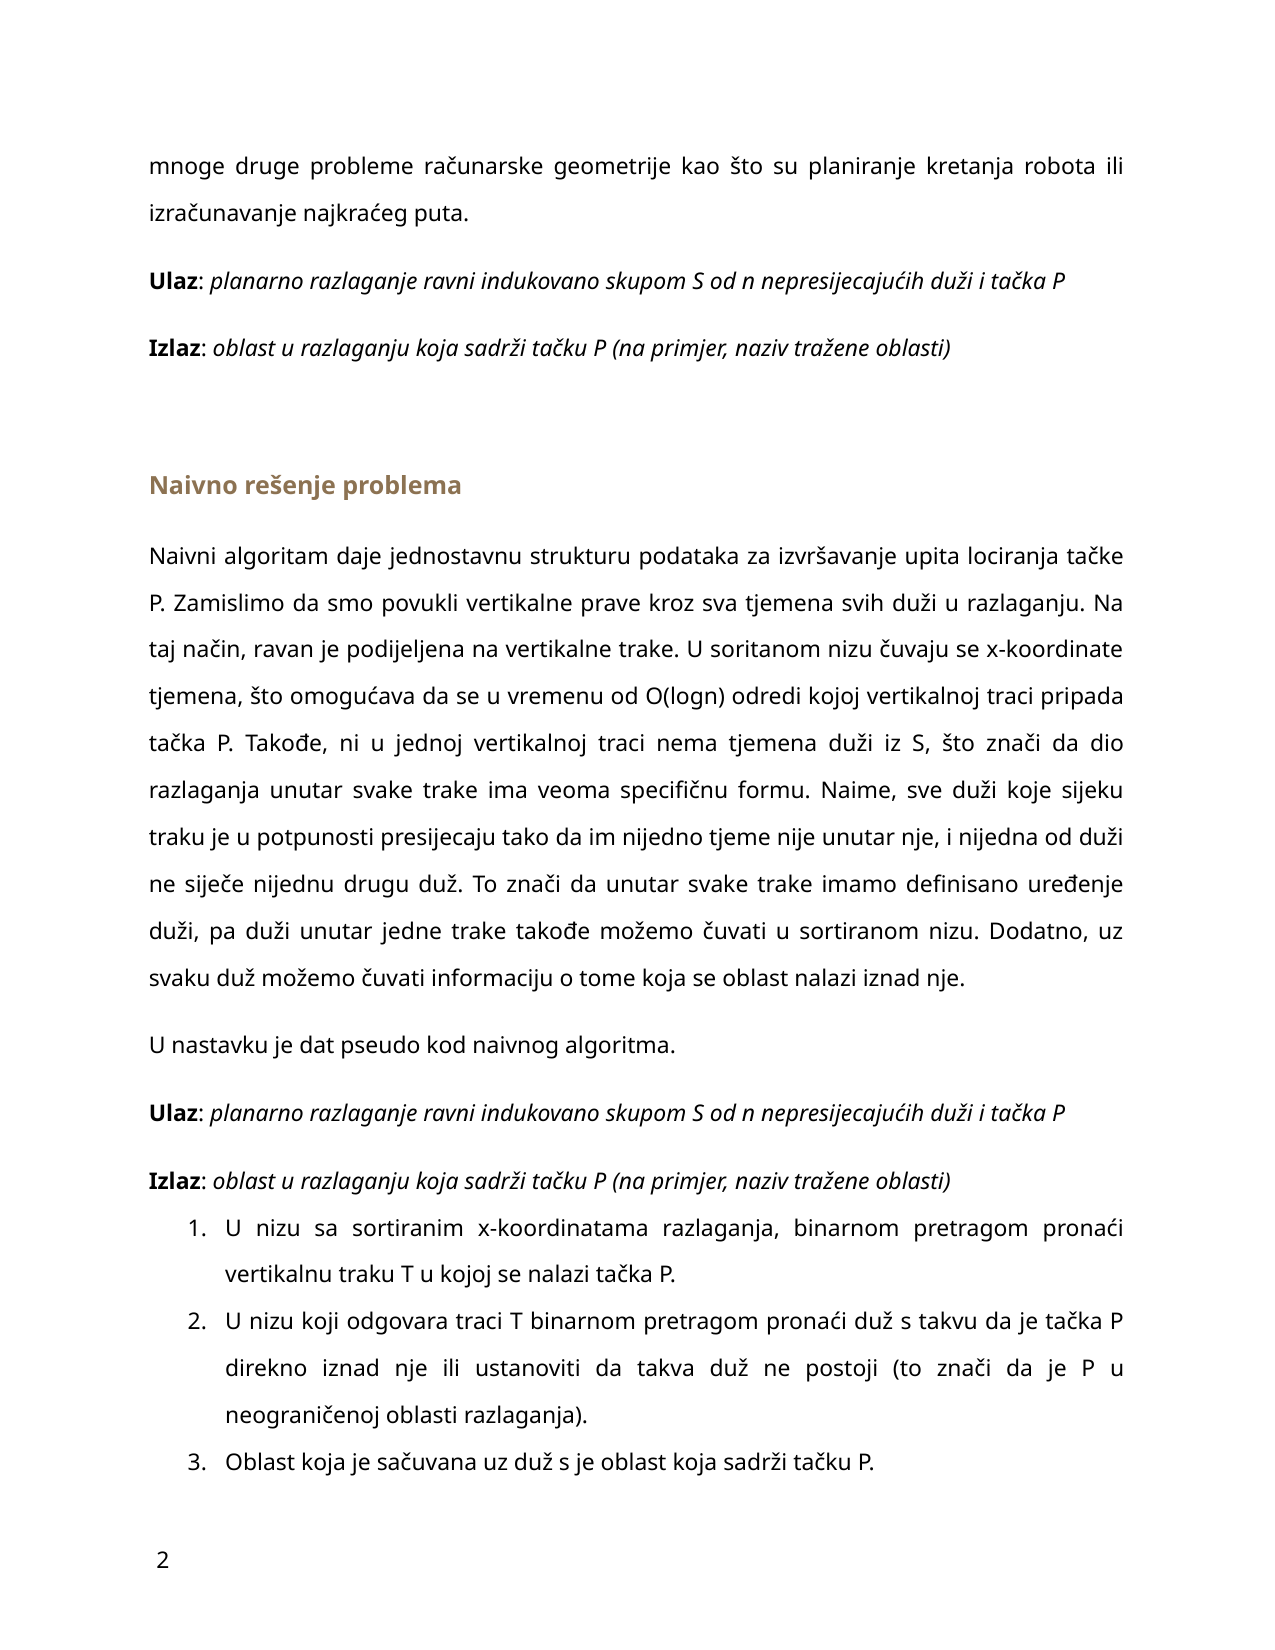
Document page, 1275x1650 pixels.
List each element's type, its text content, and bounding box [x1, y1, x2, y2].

list U nizu koji odgovara traci T binarnom pretragom pronaći duž s takvu da je tačka P direkno iznad nje ili ustanoviti da takva duž ne postoji (to znači da je P u neograničenoj oblasti razlaganja). [187, 1305, 1125, 1430]
text Ulaz: planarno razlaganje ravni indukovano skupom S od n nepresijecajućih duži i tačka P [148, 1097, 1125, 1128]
subtitle Naivno rešenje problema [148, 468, 1125, 502]
text U nastavku je dat pseudo kod naivnog algoritma. [148, 1029, 1125, 1060]
list U nizu sa sortiranim x-koordinatama razlaganja, binarnom pretragom pronaći vertikalnu traku T u kojoj se nalazi tačka P. [187, 1211, 1125, 1289]
text Ulaz: planarno razlaganje ravni indukovano skupom S od n nepresijecajućih duži i tačka P [148, 264, 1125, 296]
text Izlaz: oblast u razlaganju koja sadrži tačku P (na primjer, naziv tražene oblasti) [148, 332, 1125, 363]
text Izlaz: oblast u razlaganju koja sadrži tačku P (na primjer, naziv tražene oblasti) [148, 1164, 1125, 1196]
text Naivni algoritam daje jednostavnu strukturu podataka za izvršavanje upita lociranja tačke P. Zamislimo da smo povukli vertikalne prave kroz sva tjemena svih duži u razlaganju. Na taj način, ravan je podijeljena na vertikalne trake. U soritanom nizu čuvaju se x-koordinate tjemena, što omogućava da se u vremenu od O(logn) odredi kojoj vertikalnoj traci pripada tačka P. Takođe, ni u jednoj vertikalnoj traci nema tjemena duži iz S, što znači da dio razlaganja unutar svake trake ima veoma specifičnu formu. Naime, sve duži koje sijeku traku je u potpunosti presijecaju tako da im nijedno tjeme nije unutar nje, i nijedna od duži ne siječe nijednu drugu duž. To znači da unutar svake trake imamo definisano uređenje duži, pa duži unutar jedne trake takođe možemo čuvati u sortiranom nizu. Dodatno, uz svaku duž možemo čuvati informaciju o tome koja se oblast nalazi iznad nje. [148, 539, 1125, 993]
list Oblast koja je sačuvana uz duž s je oblast koja sadrži tačku P. [187, 1446, 1125, 1477]
text mnoge druge probleme računarske geometrije kao što su planiranje kretanja robota ili izračunavanje najkraćeg puta. [148, 150, 1125, 228]
